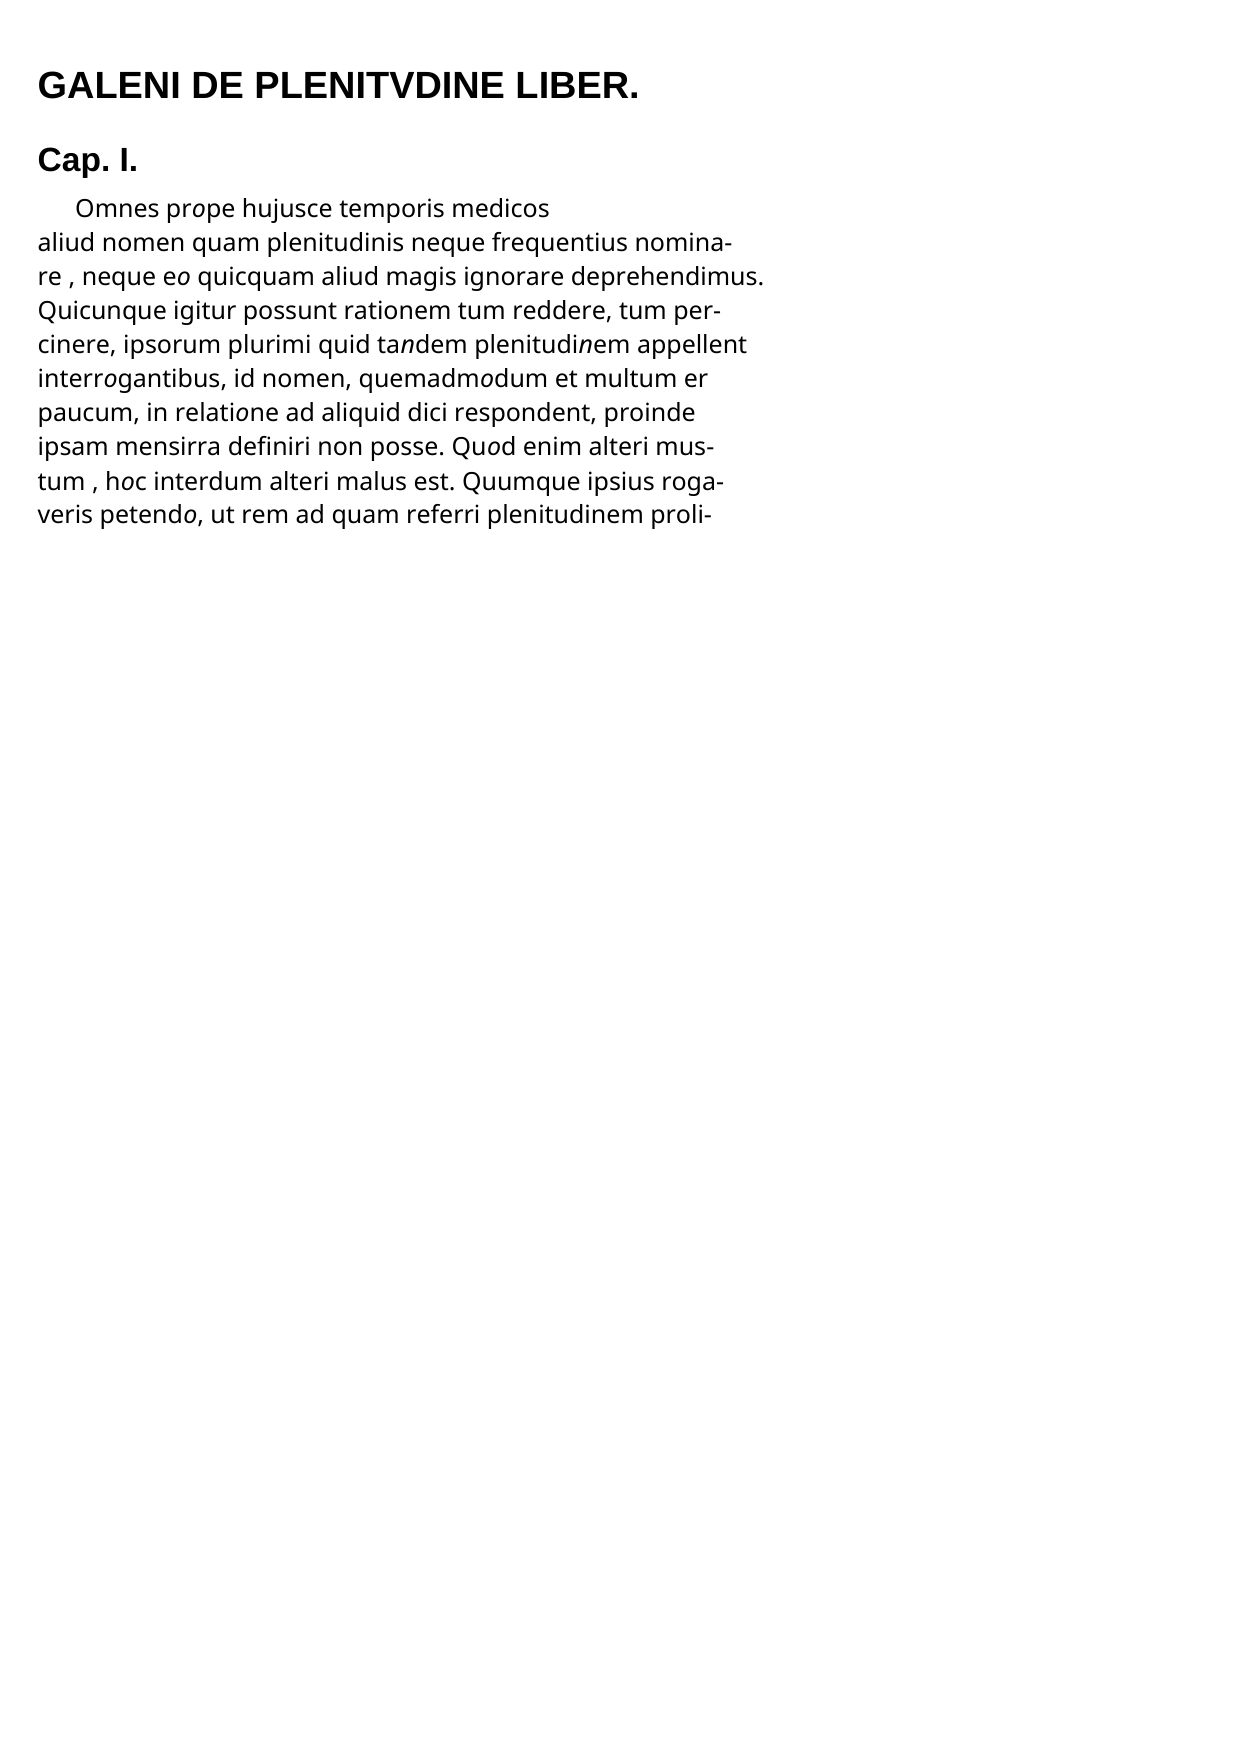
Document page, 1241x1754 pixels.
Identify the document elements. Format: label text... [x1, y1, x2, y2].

text Omnes prope hujusce temporis medicos aliud nomen quam plenitudinis neque frequentius nomina- re , neque eo quicquam aliud magis ignorare deprehendimus. Quicunque igitur possunt rationem tum reddere, tum per- cinere, ipsorum plurimi quid tandem plenitudinem appellent interrogantibus, id nomen, quemadmodum et multum er paucum, in relatione ad aliquid dici respondent, proinde ipsam mensirra definiri non posse. Quod enim alteri mus- tum , hoc interdum alteri malus est. Quumque ipsius roga- veris petendo, ut rem ad quam referri plenitudinem proli- [37, 191, 1203, 531]
subtitle Cap. I. [37, 139, 1203, 178]
subtitle GALENI DE PLENITVDINE LIBER. [37, 62, 1203, 106]
